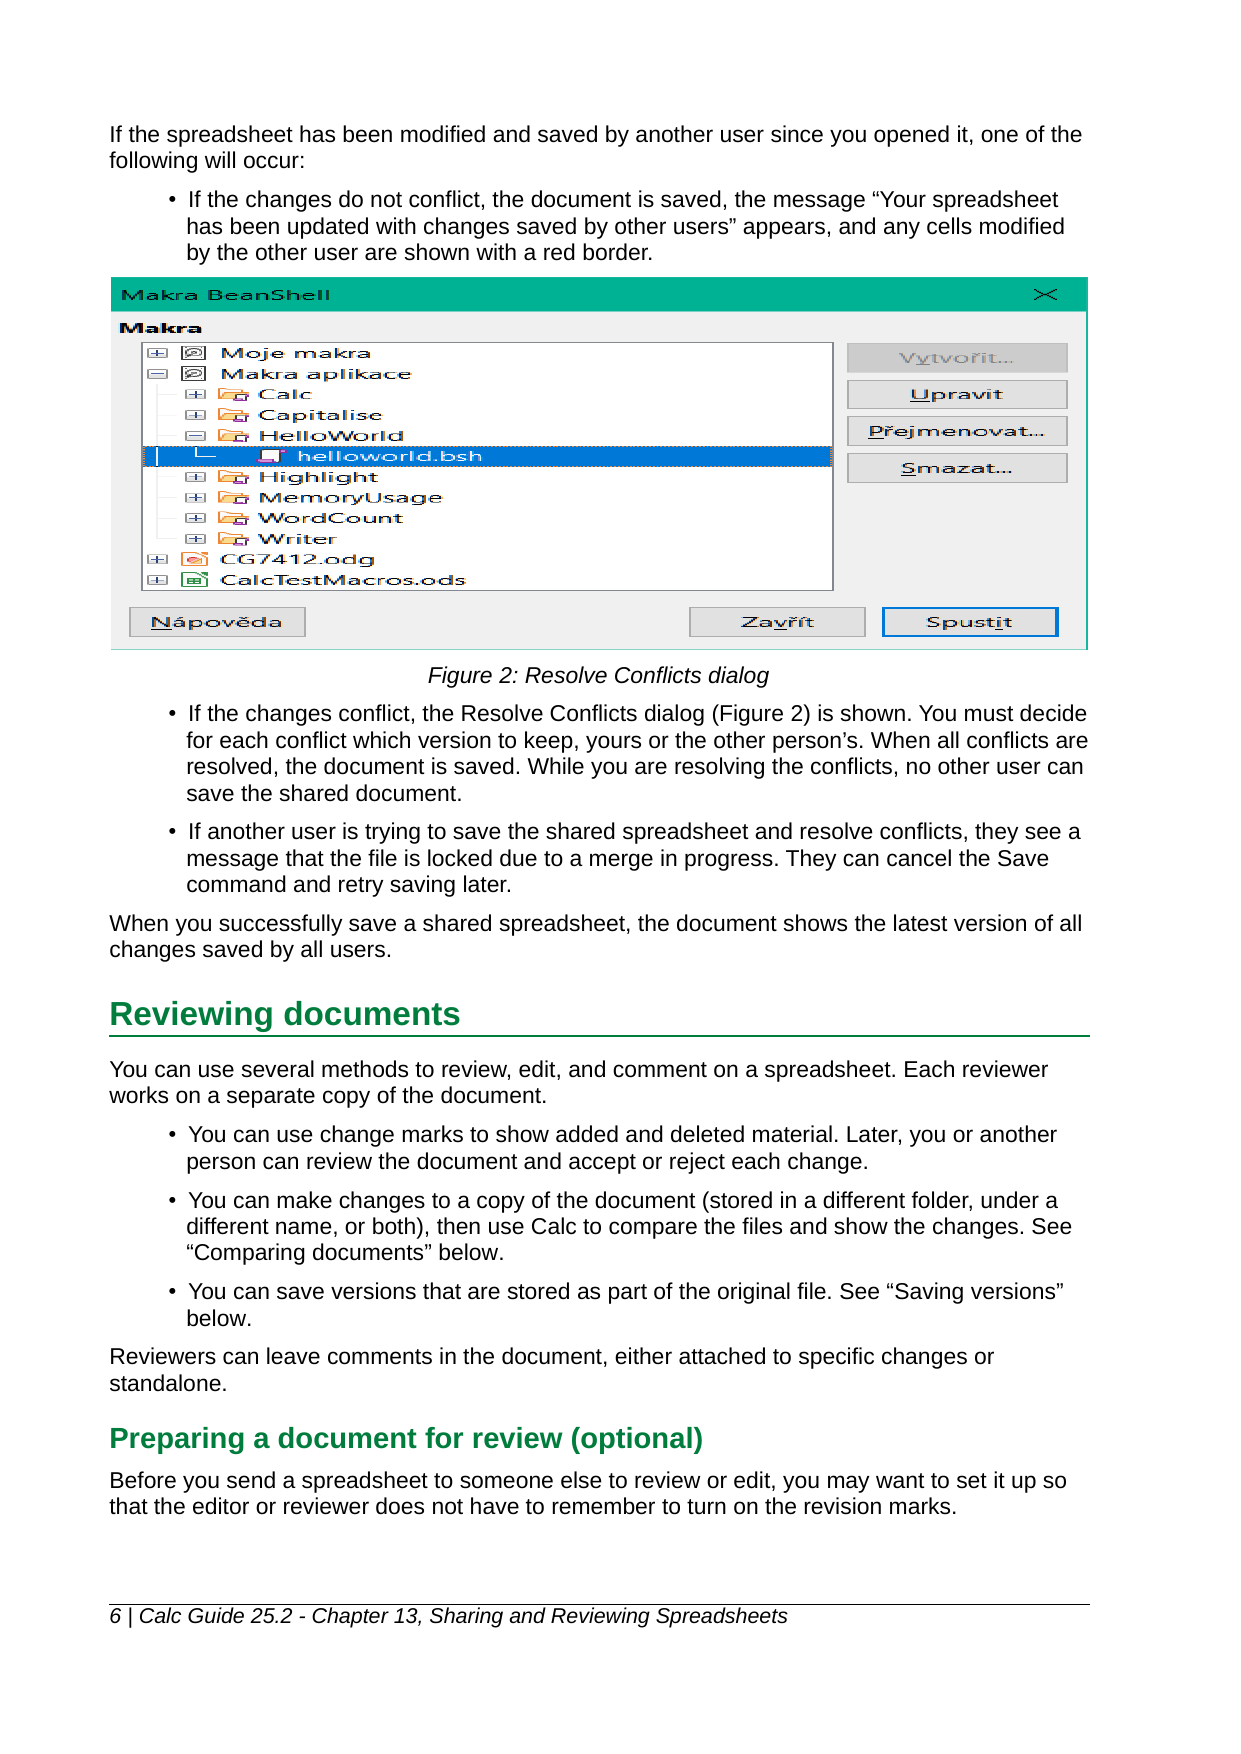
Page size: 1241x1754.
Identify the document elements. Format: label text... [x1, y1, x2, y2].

list You can use change marks to show added and deleted material. Later, you or another person can review the document and accept or reject each change. [168, 1121, 1090, 1174]
list If the changes conflict, the Resolve Conflicts dialog (Figure 2) is shown. You must decide for each conflict which version to keep, yours or the other person’s. When all conflicts are resolved, the document is saved. While you are resolving the conflicts, no other user can save the shared document. [168, 700, 1090, 806]
list If the changes do not conflict, the document is saved, the message “Your spreadsheet has been updated with changes saved by other users” appears, and any cells modified by the other user are shown with a red border. [168, 186, 1090, 265]
list If another user is trying to save the shared spreadsheet and resolve conflicts, they see a message that the file is locked due to a merge in progress. They can cancel the Save command and retry saving later. [168, 818, 1090, 897]
list If the spreadsheet has been modified and saved by another user since you opened it, one of the following will occur: [109, 121, 1090, 174]
text Before you send a spreadsheet to someone else to review or edit, you may want to set it up so that the editor or reviewer does not have to remember to turn on the revision marks. [109, 1467, 1090, 1519]
list You can make changes to a copy of the document (stored in a different folder, under a different name, or both), then use Calc to compare the files and show the changes. See “Comparing documents” below. [168, 1187, 1090, 1266]
list You can use several methods to review, edit, and comment on a spreadsheet. Each reviewer works on a separate copy of the document. [109, 1056, 1090, 1109]
list You can save versions that are stored as part of the original file. See “Saving versions” below. [168, 1278, 1090, 1331]
subtitle Preparing a document for review (optional) [109, 1421, 1090, 1454]
picture [111, 277, 1088, 650]
text Reviewers can leave comments in the document, either attached to specific changes or standalone. [109, 1343, 1090, 1396]
text Figure 2: Resolve Conflicts dialog [111, 662, 1088, 688]
text When you successfully save a shared spreadsheet, the document shows the latest version of all changes saved by all users. [109, 910, 1090, 963]
subtitle Reviewing documents [109, 994, 1090, 1035]
